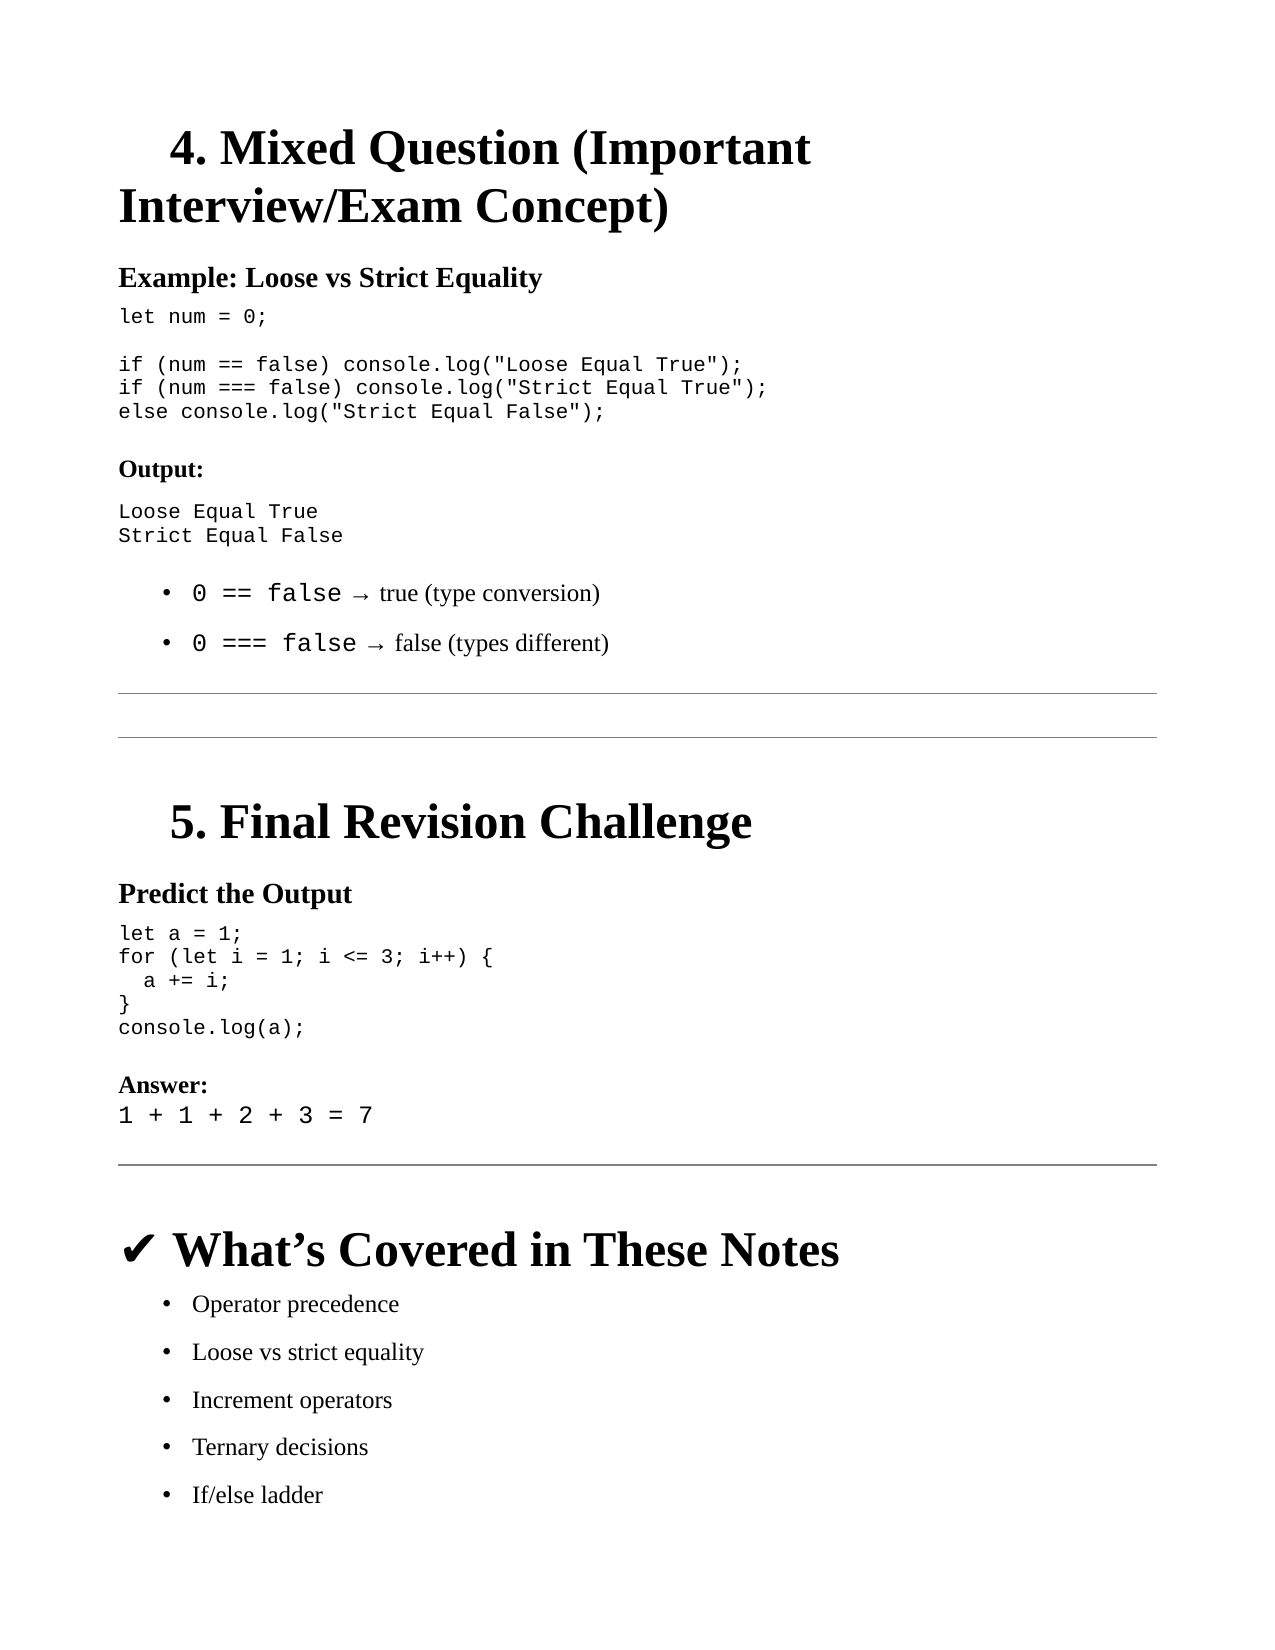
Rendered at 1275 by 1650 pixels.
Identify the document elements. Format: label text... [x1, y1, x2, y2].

subtitle ✔ What’s Covered in These Notes [118, 1219, 1157, 1277]
text if (num == false) console.log("Loose Equal True"); [118, 353, 1157, 377]
subtitle 🧩 4. Mixed Question (Important Interview/Exam Concept) [118, 118, 1157, 233]
list Ternary decisions [162, 1432, 1157, 1461]
subtitle Predict the Output [118, 876, 1157, 910]
list 0 === false → false (types different) [162, 628, 1157, 659]
subtitle Example: Loose vs Strict Equality [118, 260, 1157, 294]
text Strict Equal False [118, 525, 1157, 549]
text a += i; [118, 970, 1157, 993]
text if (num === false) console.log("Strict Equal True"); [118, 377, 1157, 401]
subtitle 🎯 5. Final Revision Challenge [118, 792, 1157, 849]
text for (let i = 1; i <= 3; i++) { [118, 946, 1157, 970]
list 0 == false → true (type conversion) [162, 578, 1157, 609]
text Output: [118, 454, 1157, 483]
text Loose Equal True [118, 502, 1157, 525]
text let a = 1; [118, 922, 1157, 946]
text Answer: 1 + 1 + 2 + 3 = 7 [118, 1070, 1157, 1131]
list Operator precedence [162, 1289, 1157, 1318]
text else console.log("Strict Equal False"); [118, 401, 1157, 424]
text let num = 0; [118, 306, 1157, 330]
list Increment operators [162, 1385, 1157, 1413]
text } [118, 993, 1157, 1017]
text console.log(a); [118, 1017, 1157, 1041]
list If/else ladder [162, 1480, 1157, 1509]
list Loose vs strict equality [162, 1337, 1157, 1366]
